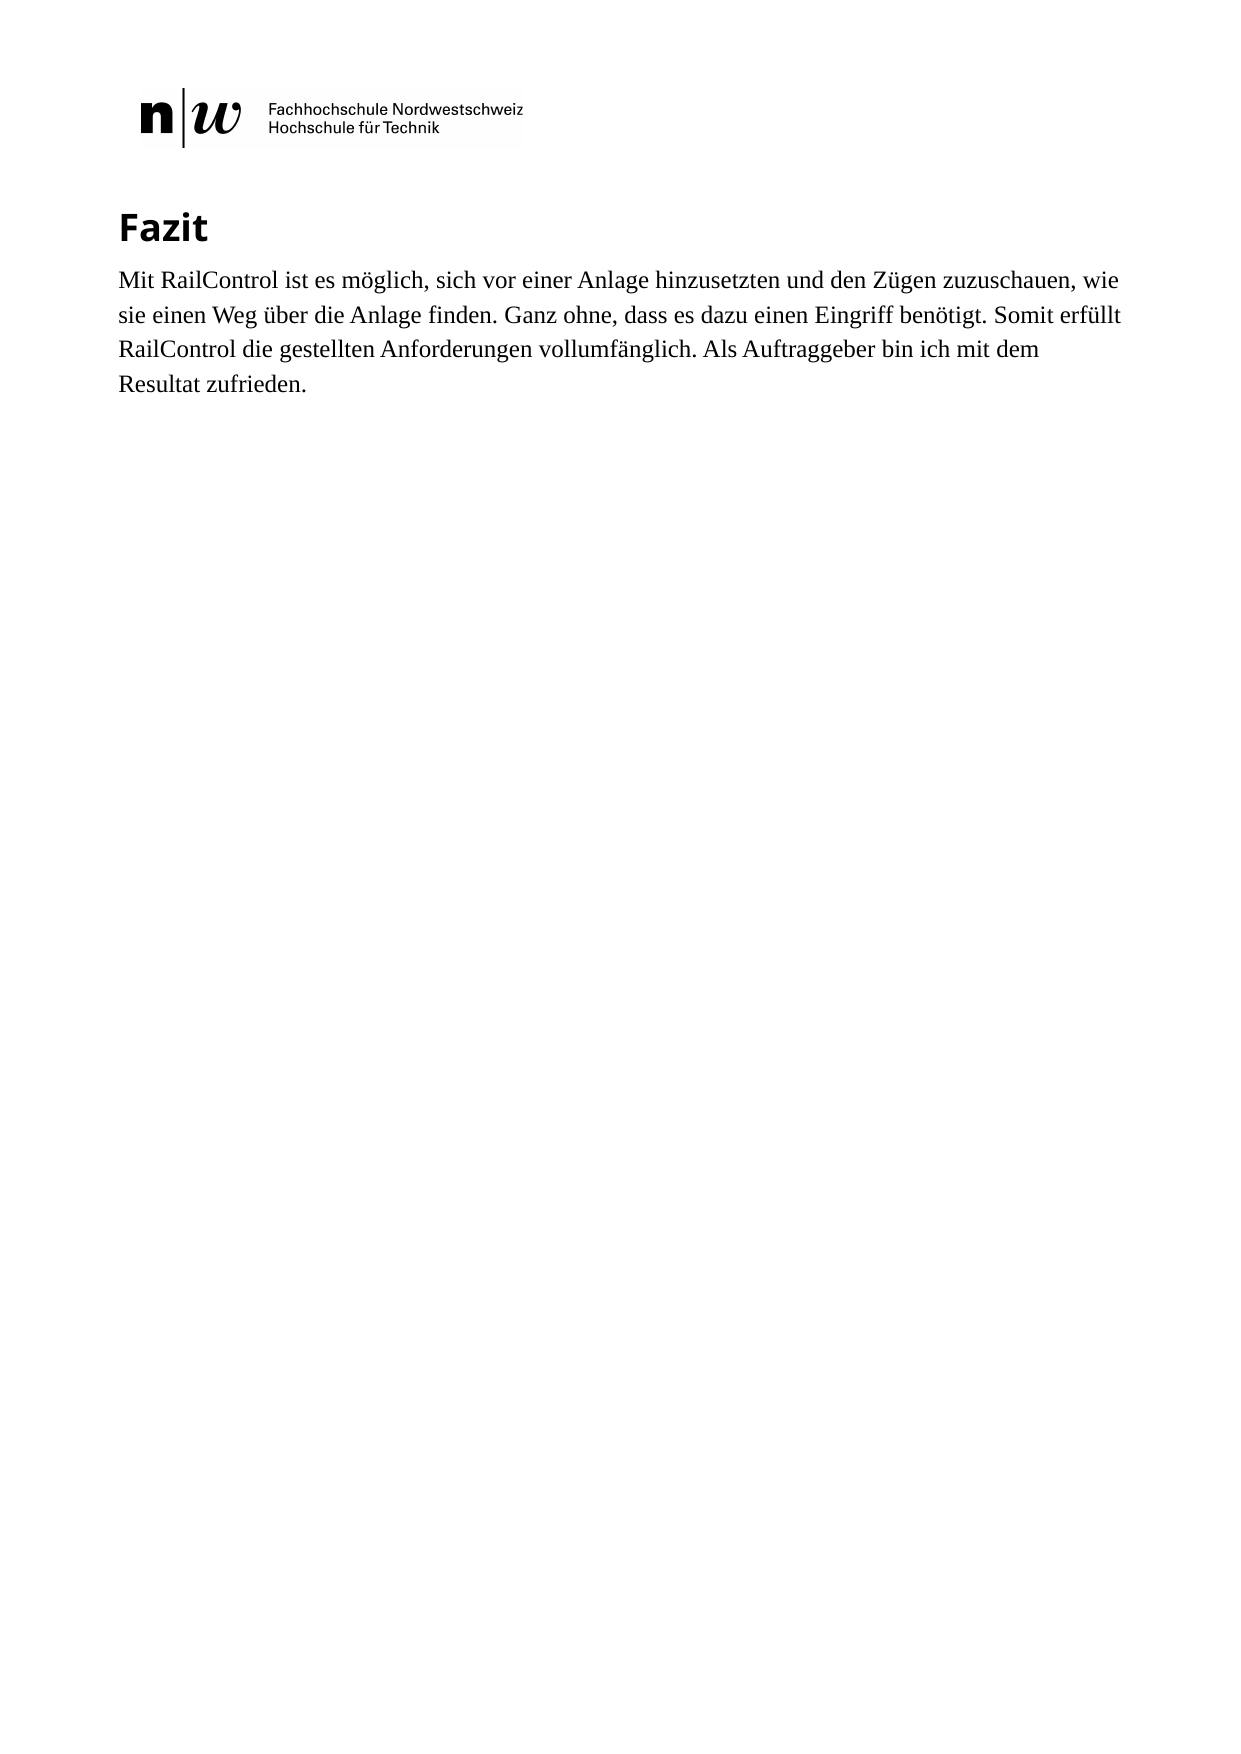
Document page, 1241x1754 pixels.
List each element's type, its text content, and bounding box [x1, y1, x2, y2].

subtitle Fazit [118, 201, 1122, 253]
picture [141, 88, 523, 148]
text Mit RailControl ist es möglich, sich vor einer Anlage hinzusetzten und den Zügen zuzuschauen, wie sie einen Weg über die Anlage finden. Ganz ohne, dass es dazu einen Eingriff benötigt. Somit erfüllt RailControl die gestellten Anforderungen vollumfänglich. Als Auftraggeber bin ich mit dem Resultat zufrieden. [118, 266, 1122, 398]
